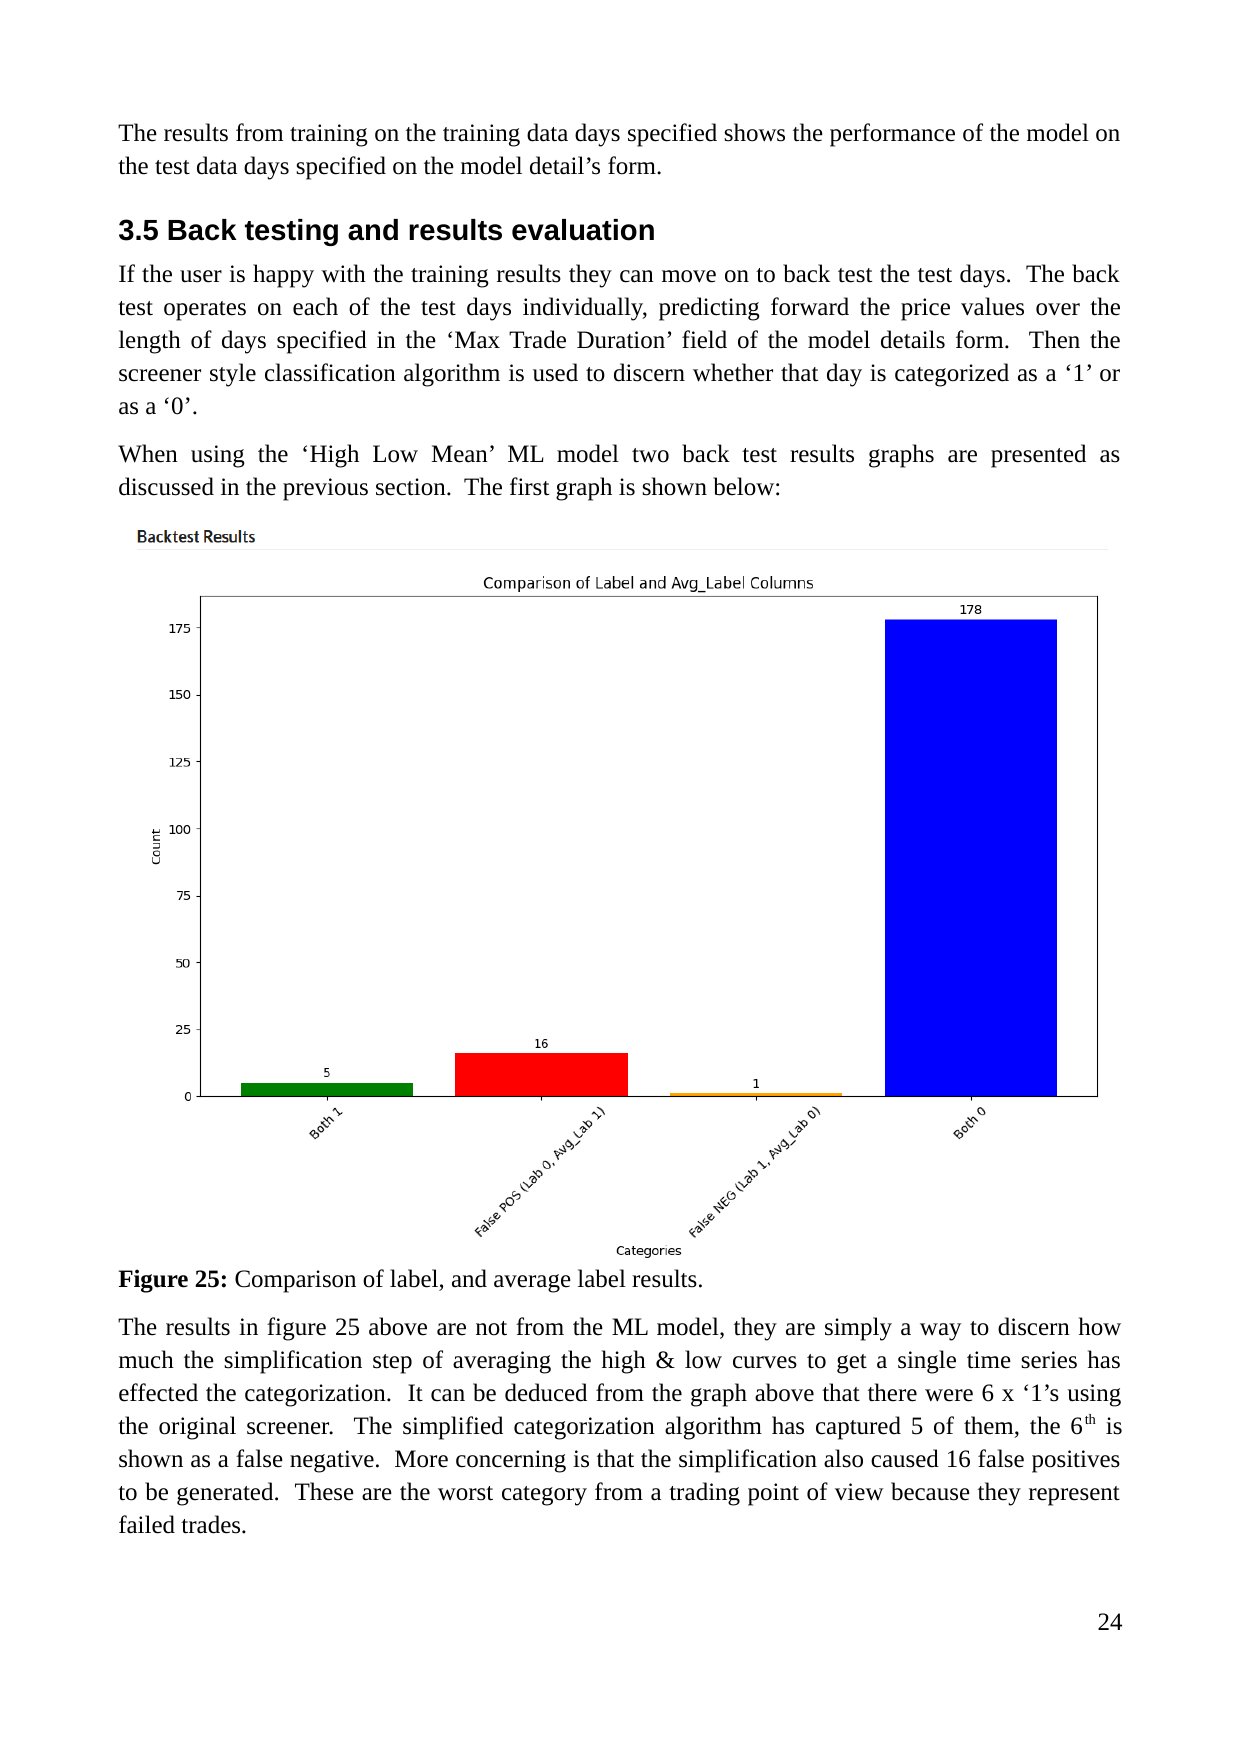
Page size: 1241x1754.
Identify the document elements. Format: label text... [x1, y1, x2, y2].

subtitle 3.5 Back testing and results evaluation [118, 213, 1122, 247]
text Figure 25: Comparison of label, and average label results. [118, 520, 1122, 1293]
text The results in figure 25 above are not from the ML model, they are simply a way to discern how much the simplification step of averaging the high & low curves to get a single time series has effected the categorization. It can be deduced from the graph above that there were 6 x ‘1’s using the original screener. The simplified categorization algorithm has captured 5 of them, the 6th is shown as a false negative. More concerning is that the simplification also caused 16 false positives to be generated. These are the worst category from a trading point of view because they represent failed trades. [118, 1312, 1122, 1539]
text If the user is happy with the training results they can move on to back test the test days. The back test operates on each of the test days individually, predicting forward the price values over the length of days specified in the ‘Max Trade Duration’ field of the model details form. Then the screener style classification algorithm is used to discern whether that day is categorized as a ‘1’ or as a ‘0’. [118, 259, 1122, 420]
text When using the ‘High Low Mean’ ML model two back test results graphs are presented as discussed in the previous section. The first graph is shown below: [118, 439, 1122, 501]
text The results from training on the training data days specified shows the performance of the model on the test data days specified on the model detail’s form. [118, 118, 1122, 180]
picture [129, 519, 1112, 1261]
